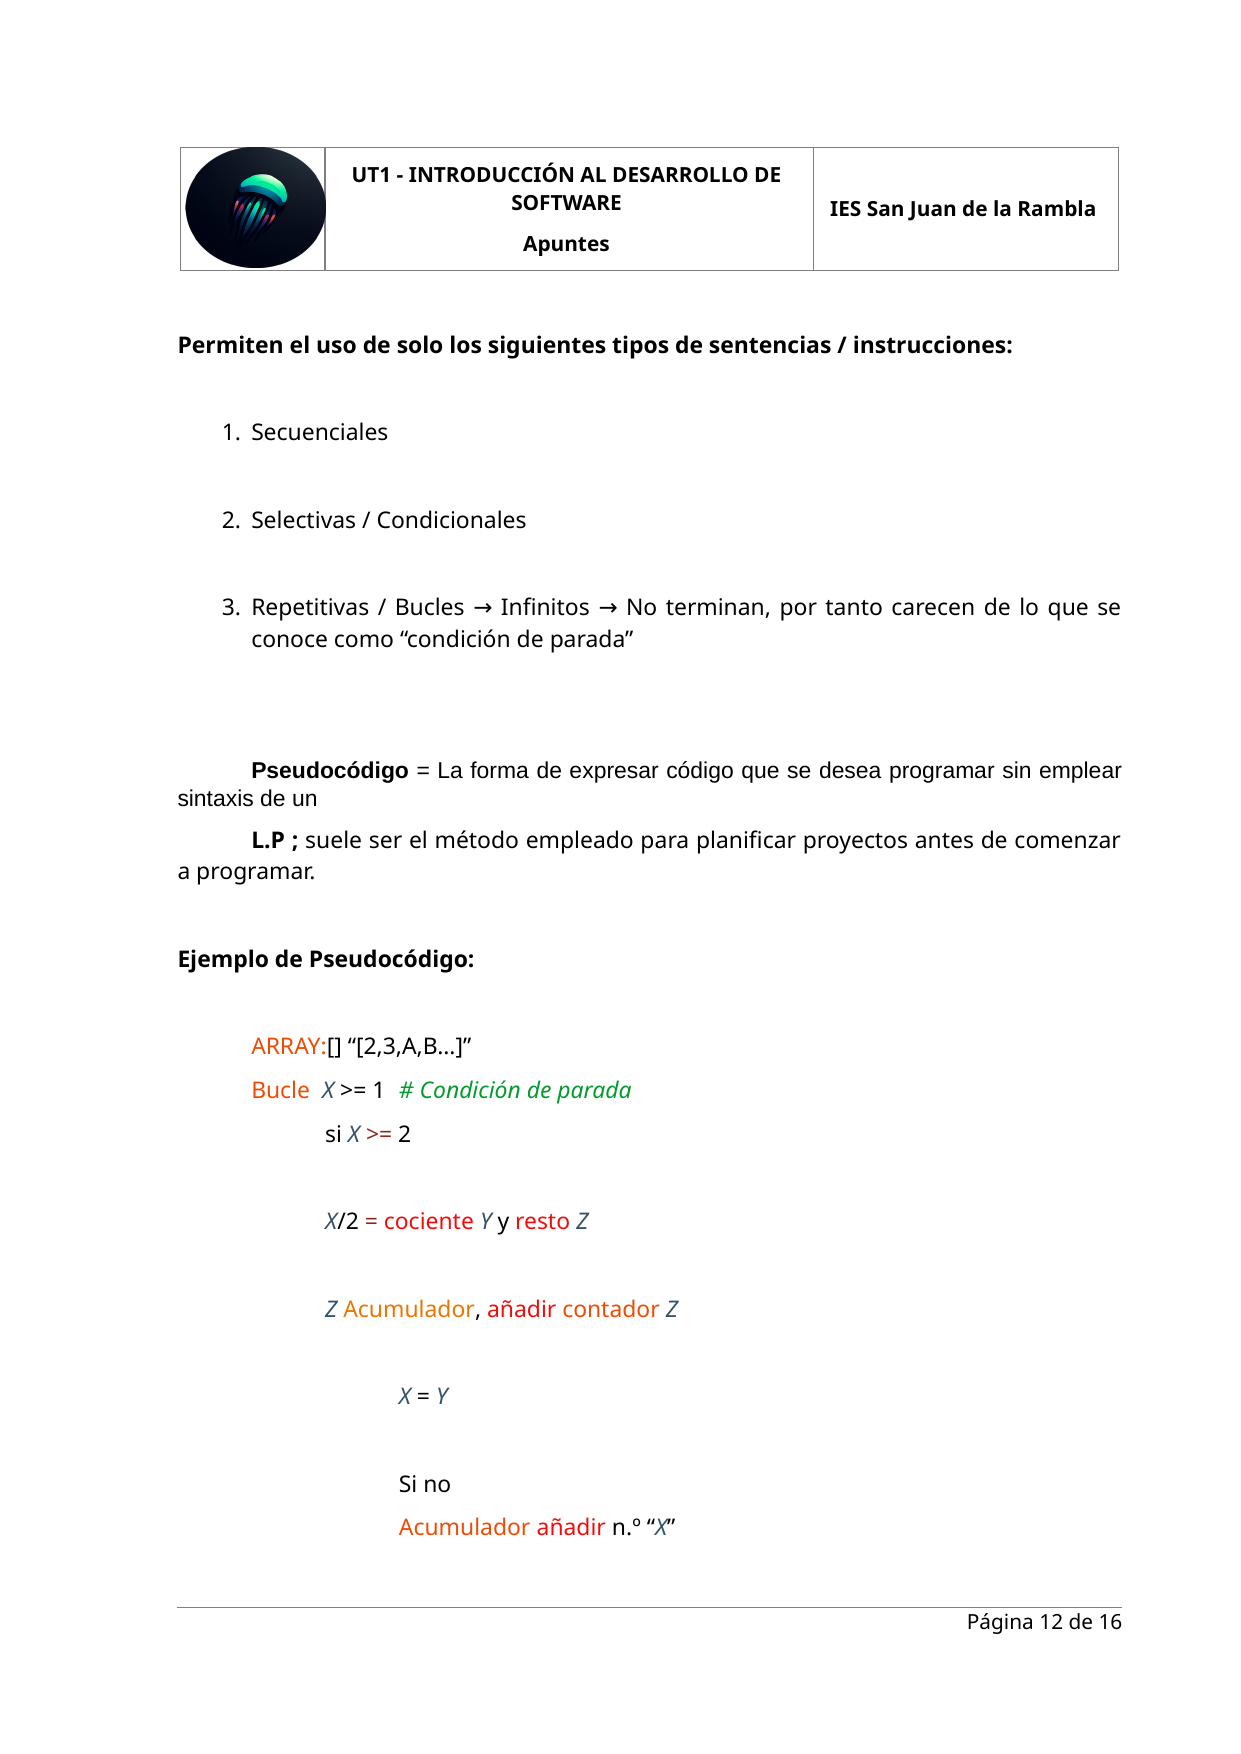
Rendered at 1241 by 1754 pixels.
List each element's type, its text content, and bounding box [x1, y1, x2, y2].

list Selectivas / Condicionales [222, 504, 1122, 535]
text Z Acumulador, añadir contador Z [177, 1293, 1122, 1324]
list Repetitivas / Bucles → Infinitos → No terminan, por tanto carecen de lo que se conoce como “condición de parada” [222, 591, 1122, 654]
text Acumulador añadir n.º “X” [177, 1511, 1122, 1543]
text Pseudocódigo = La forma de expresar código que se desea programar sin emplear sintaxis de un [177, 754, 1122, 811]
text Si no [177, 1468, 1122, 1499]
text ARRAY:[] “[2,3,A,B…]” [177, 1030, 1122, 1061]
list Secuenciales [222, 416, 1122, 447]
text Permiten el uso de solo los siguientes tipos de sentencias / instrucciones: [177, 329, 1122, 360]
text L.P ; suele ser el método empleado para planificar proyectos antes de comenzar a programar. [177, 824, 1122, 886]
text Ejemplo de Pseudocódigo: [177, 943, 1122, 974]
text X/2 = cociente Y y resto Z [177, 1205, 1122, 1236]
text si X >= 2 [177, 1118, 1122, 1149]
text Bucle X >= 1 # Condición de parada [177, 1074, 1122, 1105]
picture [185, 147, 326, 268]
text X = Y [177, 1380, 1122, 1411]
